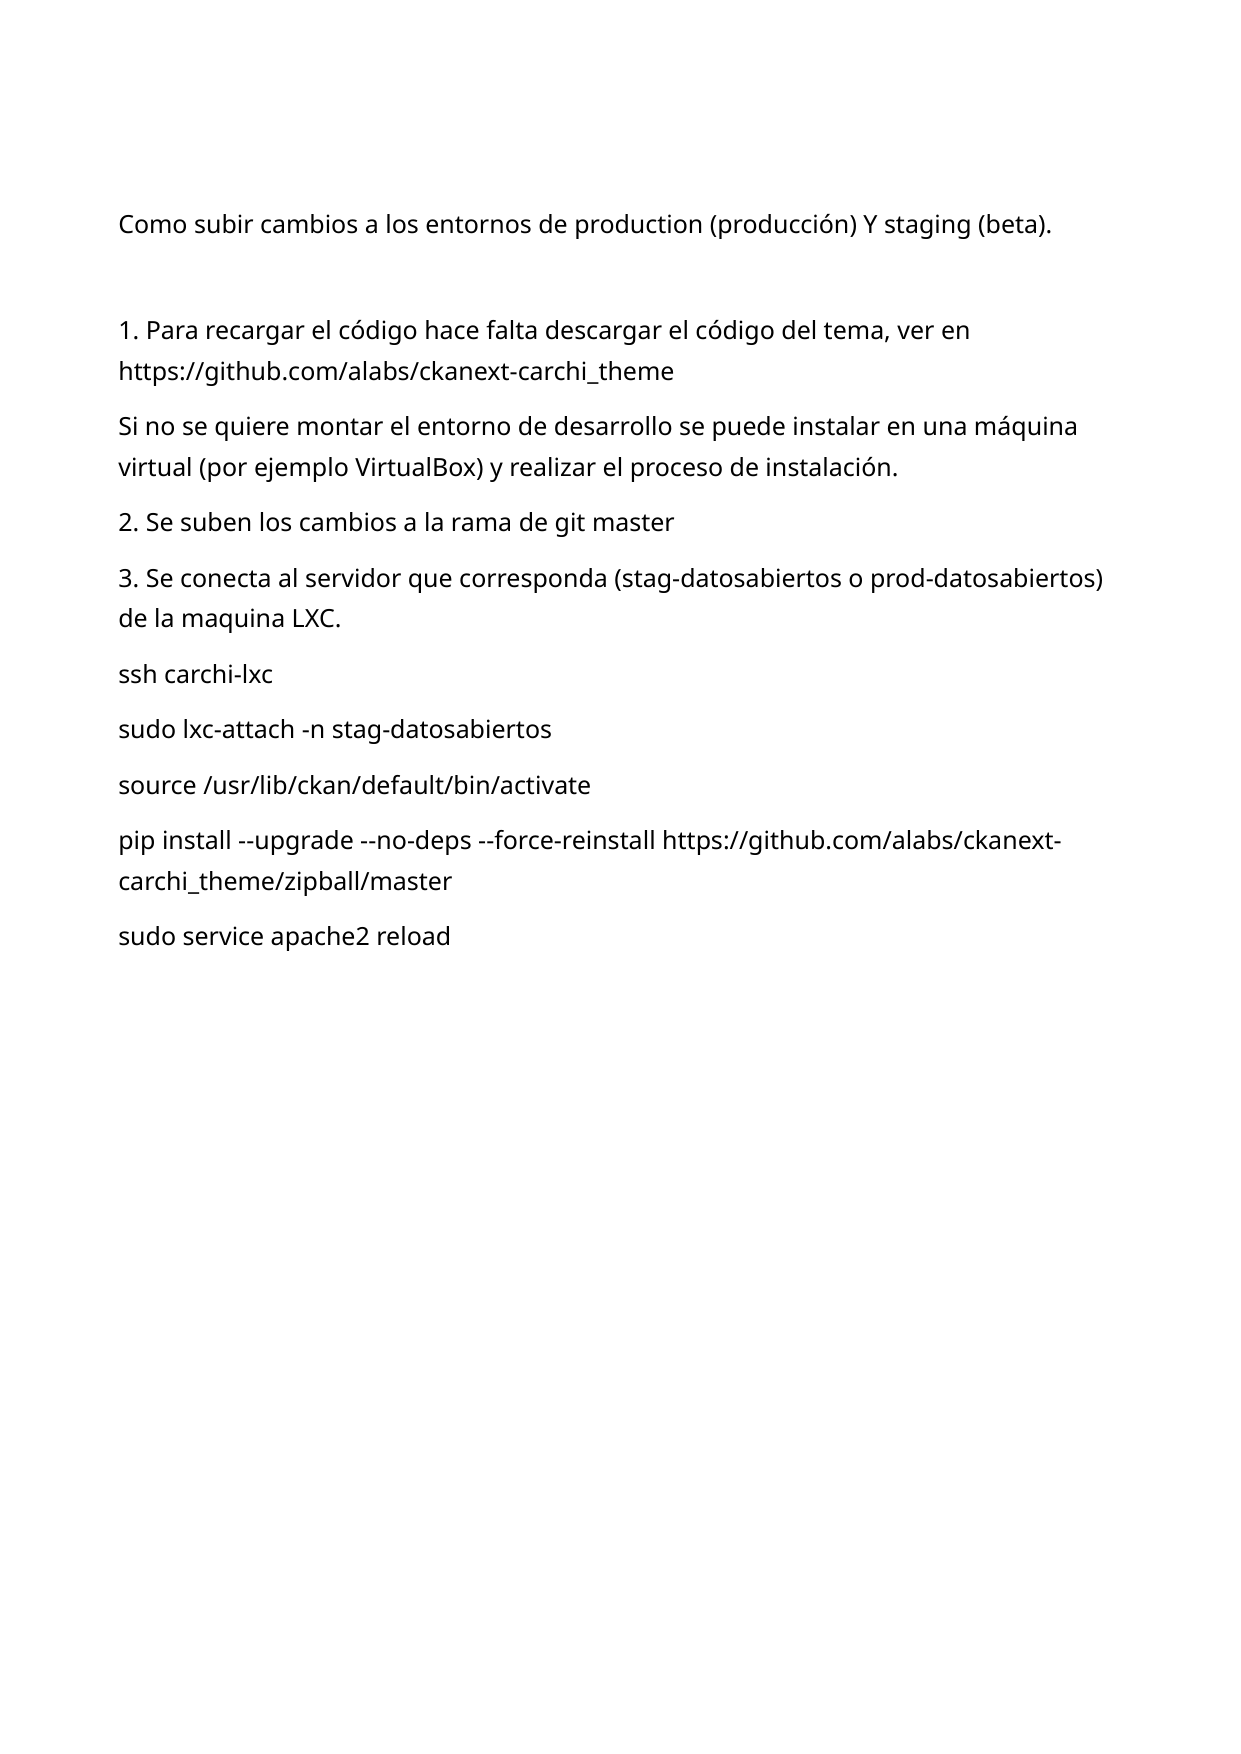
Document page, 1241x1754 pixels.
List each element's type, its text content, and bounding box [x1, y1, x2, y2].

text sudo lxc-attach -n stag-datosabiertos [118, 712, 1122, 746]
text source /usr/lib/ckan/default/bin/activate [118, 767, 1122, 801]
text sudo service apache2 reload [118, 919, 1122, 953]
text Si no se quiere montar el entorno de desarrollo se puede instalar en una máquina virtual (por ejemplo VirtualBox) y realizar el proceso de instalación. [118, 408, 1122, 483]
text 3. Se conecta al servidor que corresponda (stag-datosabiertos o prod-datosabiertos) de la maquina LXC. [118, 560, 1122, 635]
text 1. Para recargar el código hace falta descargar el código del tema, ver en https://github.com/alabs/ckanext-carchi_theme [118, 312, 1122, 387]
subtitle Como subir cambios a los entornos de production (producción) Y staging (beta). [118, 207, 1122, 241]
text pip install --upgrade --no-deps --force-reinstall https://github.com/alabs/ckanext-carchi_theme/zipball/master [118, 823, 1122, 898]
text ssh carchi-lxc [118, 656, 1122, 691]
text 2. Se suben los cambios a la rama de git master [118, 505, 1122, 539]
